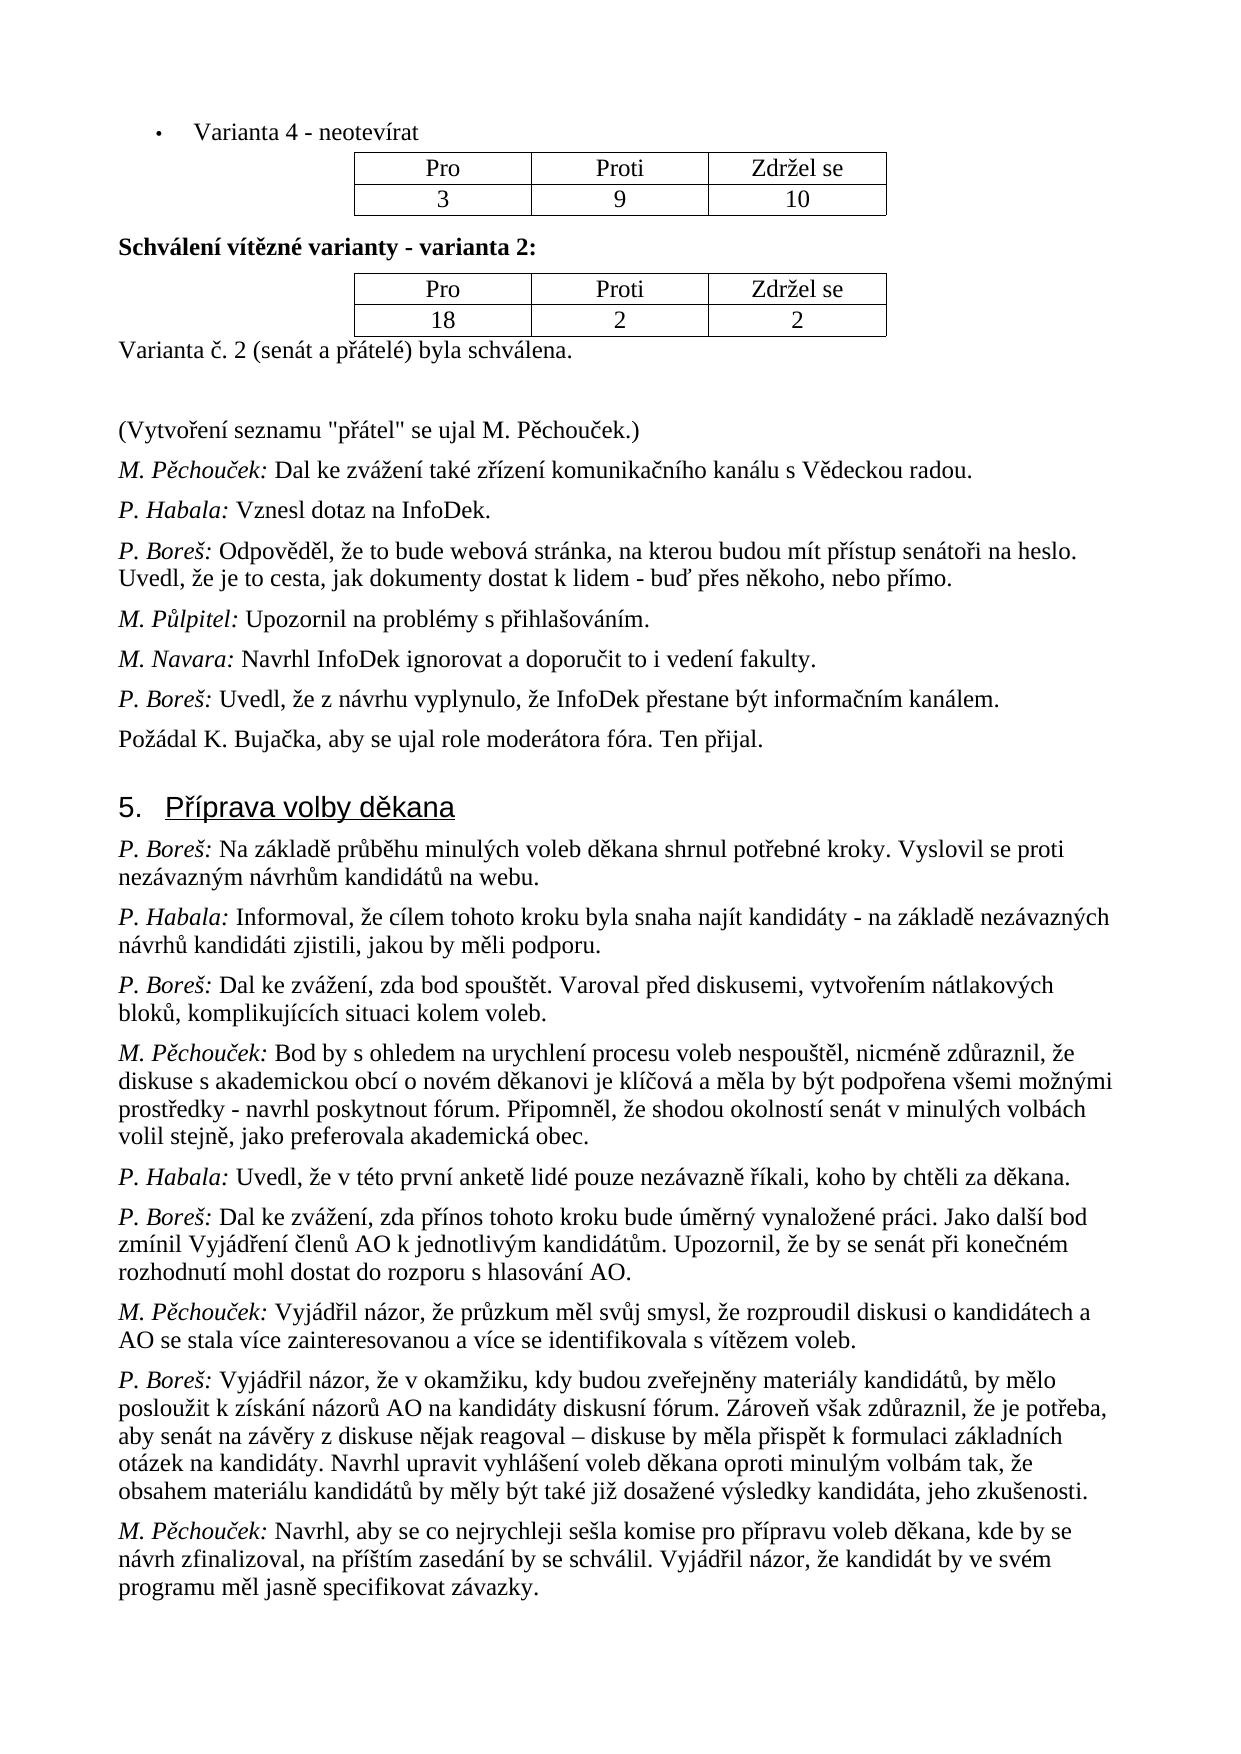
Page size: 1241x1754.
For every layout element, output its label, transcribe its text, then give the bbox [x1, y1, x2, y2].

table_cell 3 [355, 185, 531, 215]
text P. Boreš: Odpověděl, že to bude webová stránka, na kterou budou mít přístup senátoři na heslo. Uvedl, že je to cesta, jak dokumenty dostat k lidem - buď přes někoho, nebo přímo. [118, 537, 1122, 592]
table_header Pro [355, 153, 531, 184]
subtitle Schválení vítězné varianty - varianta 2: [118, 233, 1122, 261]
table_cell 2 [532, 305, 708, 336]
text P. Habala: Vznesl dotaz na InfoDek. [118, 497, 1122, 524]
text M. Půlpitel: Upozornil na problémy s přihlašováním. [118, 605, 1122, 632]
subtitle Příprava volby děkana [118, 791, 1122, 823]
table_header Zdržel se [709, 153, 886, 184]
text M. Pěchouček: Bod by s ohledem na urychlení procesu voleb nespouštěl, nicméně zdůraznil, že diskuse s akademickou obcí o novém děkanovi je klíčová a měla by být podpořena všemi možnými prostředky - navrhl poskytnout fórum. Připomněl, že shodou okolností senát v minulých volbách volil stejně, jako preferovala akademická obec. [118, 1039, 1122, 1150]
table_header Zdržel se [709, 274, 886, 304]
text M. Pěchouček: Navrhl, aby se co nejrychleji sešla komise pro přípravu voleb děkana, kde by se návrh zfinalizoval, na příštím zasedání by se schválil. Vyjádřil názor, že kandidát by ve svém programu měl jasně specifikovat závazky. [118, 1517, 1122, 1601]
table_cell 9 [532, 185, 708, 215]
text Varianta č. 2 (senát a přátelé) byla schválena. [118, 336, 1122, 363]
text P. Habala: Informoval, že cílem tohoto kroku byla snaha najít kandidáty - na základě nezávazných návrhů kandidáti zjistili, jakou by měli podporu. [118, 903, 1122, 959]
text P. Boreš: Dal ke zvážení, zda bod spouštět. Varoval před diskusemi, vytvořením nátlakových bloků, komplikujících situaci kolem voleb. [118, 971, 1122, 1027]
text P. Boreš: Vyjádřil názor, že v okamžiku, kdy budou zveřejněny materiály kandidátů, by mělo posloužit k získání názorů AO na kandidáty diskusní fórum. Zároveň však zdůraznil, že je potřeba, aby senát na závěry z diskuse nějak reagoval – diskuse by měla přispět k formulaci základních otázek na kandidáty. Navrhl upravit vyhlášení voleb děkana oproti minulým volbám tak, že obsahem materiálu kandidátů by měly být také již dosažené výsledky kandidáta, jeho zkušenosti. [118, 1366, 1122, 1505]
list Varianta 4 - neotevírat [156, 118, 1122, 146]
text Požádal K. Bujačka, aby se ujal role moderátora fóra. Ten přijal. [118, 725, 1122, 753]
table_header Proti [532, 153, 708, 184]
text (Vytvoření seznamu "přátel" se ujal M. Pěchouček.) [118, 416, 1122, 444]
text P. Habala: Uvedl, že v této první anketě lidé pouze nezávazně říkali, koho by chtěli za děkana. [118, 1163, 1122, 1190]
table_header Pro [355, 274, 531, 304]
table_header Proti [532, 274, 708, 304]
table_cell 10 [709, 185, 886, 215]
text P. Boreš: Uvedl, že z návrhu vyplynulo, že InfoDek přestane být informačním kanálem. [118, 685, 1122, 713]
text M. Pěchouček: Dal ke zvážení také zřízení komunikačního kanálu s Vědeckou radou. [118, 456, 1122, 484]
text M. Pěchouček: Vyjádřil názor, že průzkum měl svůj smysl, že rozproudil diskusi o kandidátech a AO se stala více zainteresovanou a více se identifikovala s vítězem voleb. [118, 1298, 1122, 1354]
text M. Navara: Navrhl InfoDek ignorovat a doporučit to i vedení fakulty. [118, 645, 1122, 673]
table_cell 18 [355, 305, 531, 336]
text P. Boreš: Na základě průběhu minulých voleb děkana shrnul potřebné kroky. Vyslovil se proti nezávazným návrhům kandidátů na webu. [118, 836, 1122, 891]
text P. Boreš: Dal ke zvážení, zda přínos tohoto kroku bude úměrný vynaložené práci. Jako další bod zmínil Vyjádření členů AO k jednotlivým kandidátům. Upozornil, že by se senát při konečném rozhodnutí mohl dostat do rozporu s hlasování AO. [118, 1203, 1122, 1286]
table_cell 2 [709, 305, 886, 336]
